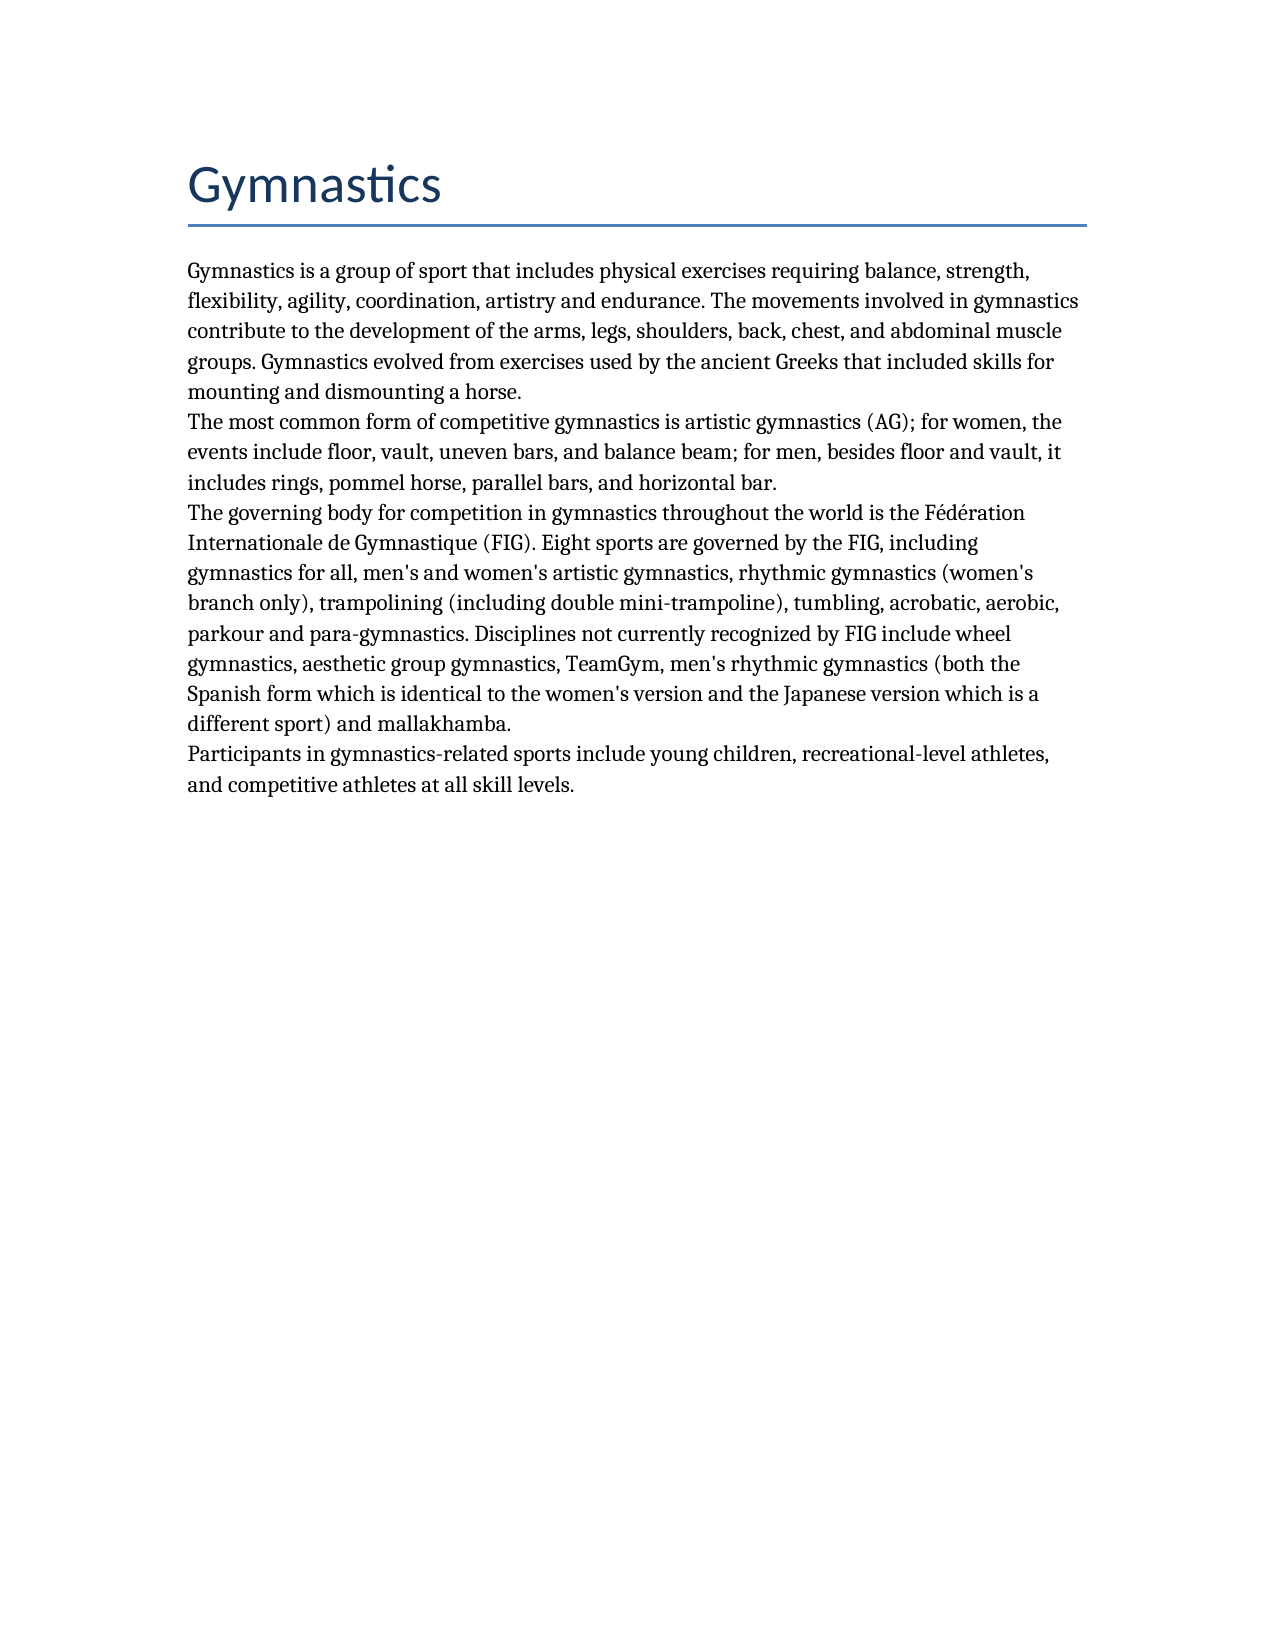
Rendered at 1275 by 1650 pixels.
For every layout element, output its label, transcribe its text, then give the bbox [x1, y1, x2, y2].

title Gymnastics [187, 150, 1087, 227]
text Gymnastics is a group of sport that includes physical exercises requiring balance, strength, flexibility, agility, coordination, artistry and endurance. The movements involved in gymnastics contribute to the development of the arms, legs, shoulders, back, chest, and abdominal muscle groups. Gymnastics evolved from exercises used by the ancient Greeks that included skills for mounting and dismounting a horse. The most common form of competitive gymnastics is artistic gymnastics (AG); for women, the events include floor, vault, uneven bars, and balance beam; for men, besides floor and vault, it includes rings, pommel horse, parallel bars, and horizontal bar. The governing body for competition in gymnastics throughout the world is the Fédération Internationale de Gymnastique (FIG). Eight sports are governed by the FIG, including gymnastics for all, men's and women's artistic gymnastics, rhythmic gymnastics (women's branch only), trampolining (including double mini-trampoline), tumbling, acrobatic, aerobic, parkour and para-gymnastics. Disciplines not currently recognized by FIG include wheel gymnastics, aesthetic group gymnastics, TeamGym, men's rhythmic gymnastics (both the Spanish form which is identical to the women's version and the Japanese version which is a different sport) and mallakhamba. Participants in gymnastics-related sports include young children, recreational-level athletes, and competitive athletes at all skill levels. [187, 258, 1087, 798]
